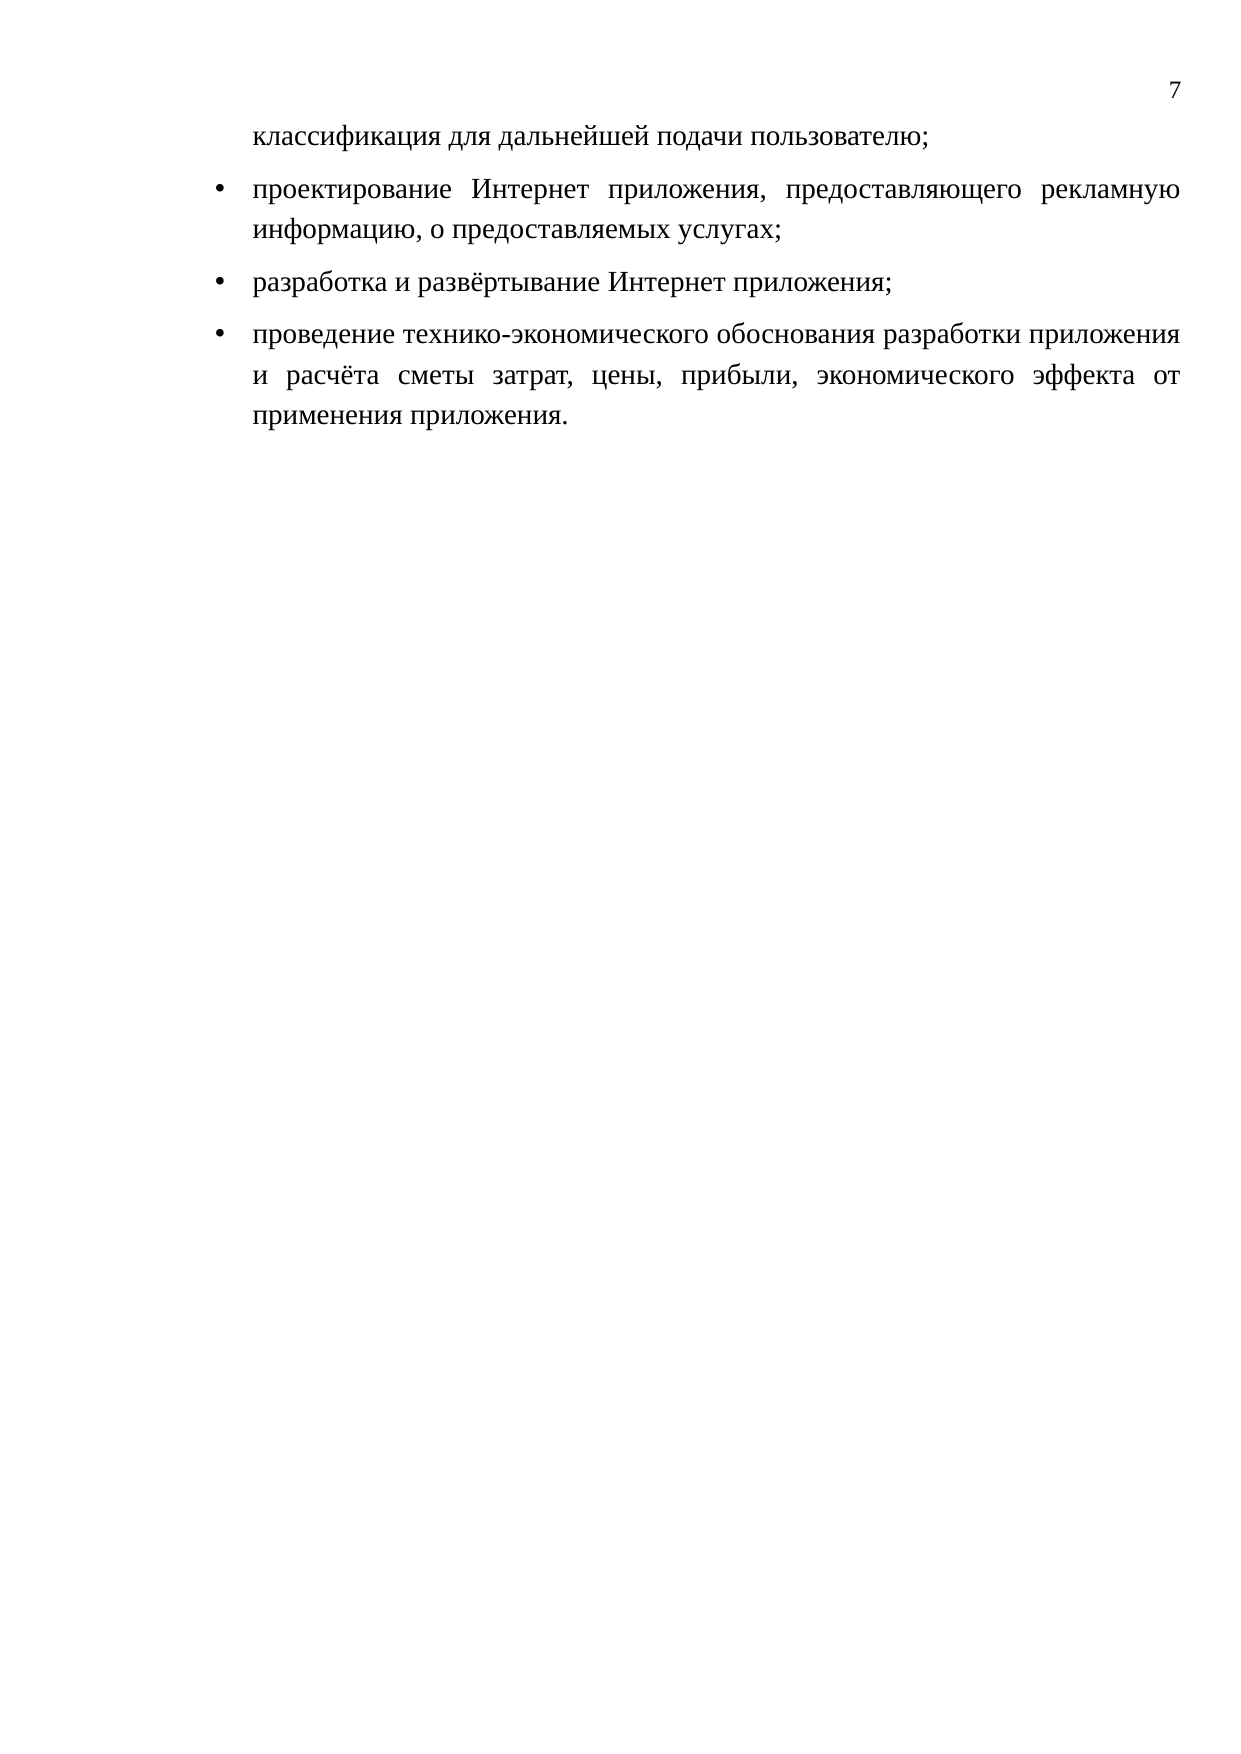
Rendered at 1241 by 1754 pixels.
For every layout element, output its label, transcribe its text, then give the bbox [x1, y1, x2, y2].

list классификация для дальнейшей подачи пользователю; [215, 118, 1181, 152]
list проектирование Интернет приложения, предоставляющего рекламную информацию, о предоставляемых услугах; [215, 171, 1181, 245]
list проведение технико-экономического обоснования разработки приложения и расчёта сметы затрат, цены, прибыли, экономического эффекта от применения приложения. [215, 317, 1181, 431]
list разработка и развёртывание Интернет приложения; [215, 264, 1181, 297]
